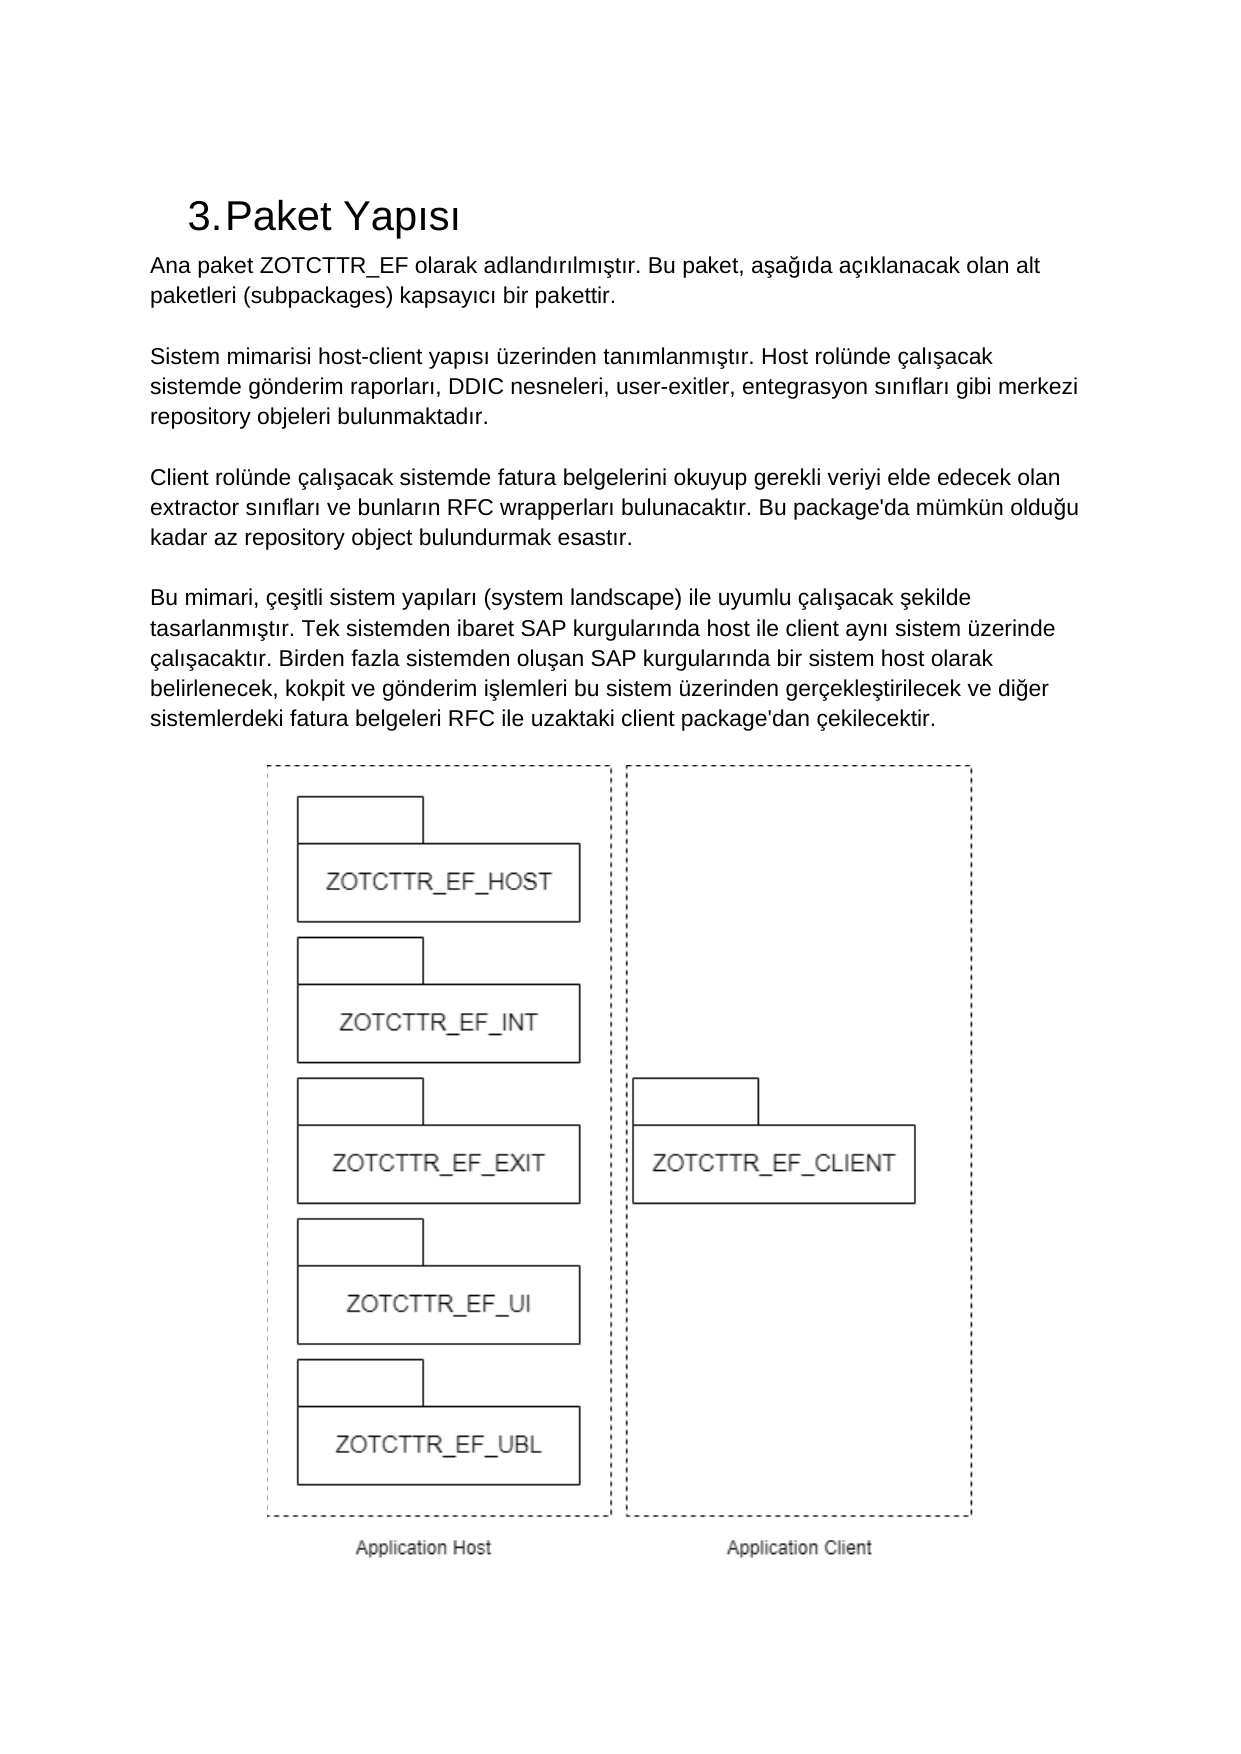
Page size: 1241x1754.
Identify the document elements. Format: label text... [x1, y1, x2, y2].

subtitle Paket Yapısı [187, 192, 1090, 239]
text Bu mimari, çeşitli sistem yapıları (system landscape) ile uyumlu çalışacak şekilde tasarlanmıştır. Tek sistemden ibaret SAP kurgularında host ile client aynı sistem üzerinde çalışacaktır. Birden fazla sistemden oluşan SAP kurgularında bir sistem host olarak belirlenecek, kokpit ve gönderim işlemleri bu sistem üzerinden gerçekleştirilecek ve diğer sistemlerdeki fatura belgeleri RFC ile uzaktaki client package'dan çekilecektir. [150, 584, 1090, 732]
text Client rolünde çalışacak sistemde fatura belgelerini okuyup gerekli veriyi elde edecek olan extractor sınıfları ve bunların RFC wrapperları bulunacaktır. Bu package'da mümkün olduğu kadar az repository object bulundurmak esastır. [150, 463, 1090, 550]
text Ana paket ZOTCTTR_EF olarak adlandırılmıştır. Bu paket, aşağıda açıklanacak olan alt paketleri (subpackages) kapsayıcı bir pakettir. [150, 252, 1090, 309]
text Sistem mimarisi host-client yapısı üzerinden tanımlanmıştır. Host rolünde çalışacak sistemde gönderim raporları, DDIC nesneleri, user-exitler, entegrasyon sınıfları gibi merkezi repository objeleri bulunmaktadır. [150, 343, 1090, 429]
picture [267, 765, 974, 1564]
